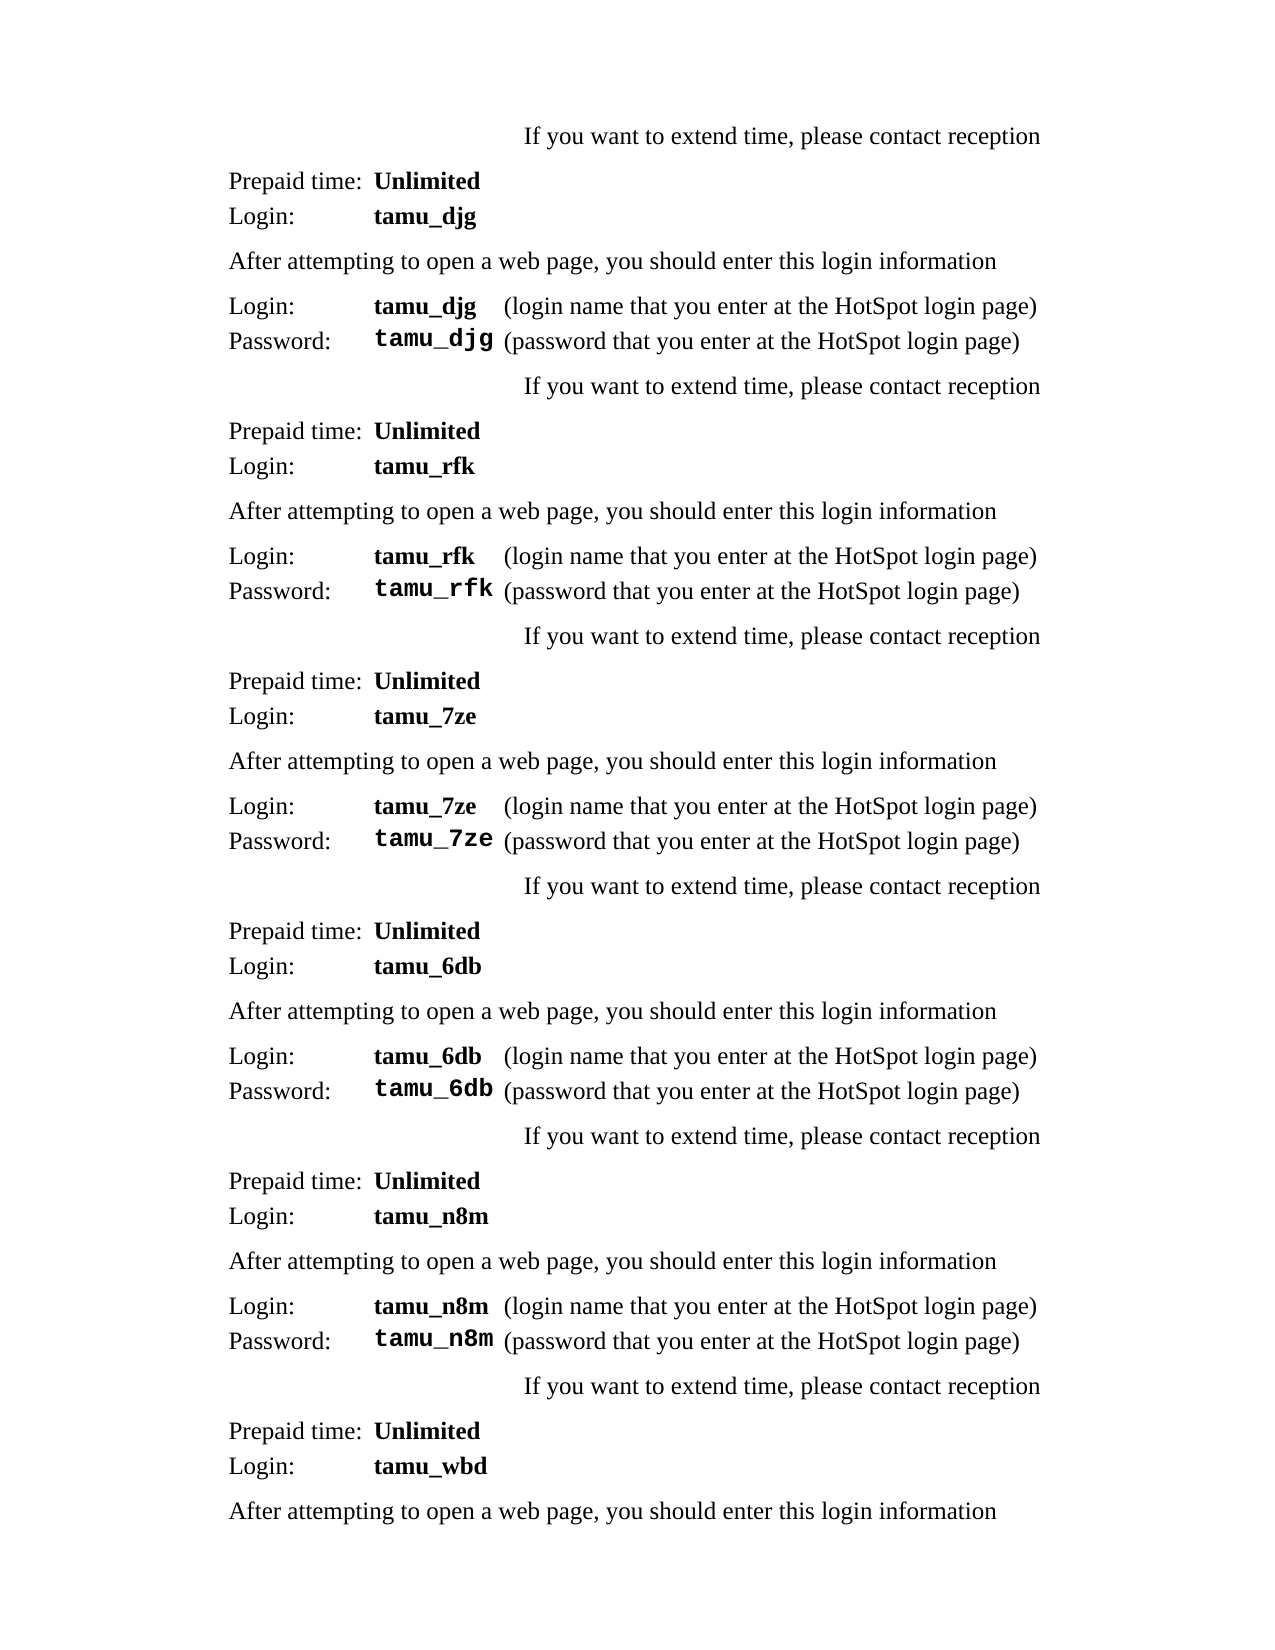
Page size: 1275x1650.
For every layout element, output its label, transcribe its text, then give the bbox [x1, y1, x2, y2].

table_cell [504, 913, 1050, 948]
table_cell Unlimited [371, 413, 503, 448]
table_cell Login: [225, 538, 371, 573]
table_cell Prepaid time: [225, 163, 371, 198]
table_cell [504, 1163, 1050, 1198]
table_cell If you want to extend time, please contact reception [225, 868, 1050, 903]
table_cell tamu_7ze [371, 788, 503, 823]
table_cell Unlimited [371, 913, 503, 948]
table_cell Unlimited [371, 1413, 503, 1448]
table_header [225, 1153, 1050, 1163]
table_cell tamu_rfk [371, 448, 503, 482]
table_cell Login: [225, 788, 371, 823]
table_cell [504, 698, 1050, 732]
table_cell (password that you enter at the HotSpot login page) [504, 323, 1050, 357]
table_cell [225, 528, 1050, 538]
table_cell If you want to extend time, please contact reception [225, 368, 1050, 403]
table_cell Prepaid time: [225, 1163, 371, 1198]
table_cell If you want to extend time, please contact reception [225, 618, 1050, 653]
table_cell [225, 358, 1050, 368]
table_cell tamu_6db [371, 1073, 503, 1107]
table_cell Password: [225, 323, 371, 357]
table_cell tamu_djg [371, 323, 503, 357]
table_cell Password: [225, 1073, 371, 1107]
table_cell After attempting to open a web page, you should enter this login information [225, 243, 1050, 278]
table_cell (login name that you enter at the HotSpot login page) [504, 1038, 1050, 1073]
table_cell Login: [225, 198, 371, 232]
table_cell tamu_6db [371, 1038, 503, 1073]
table_cell [225, 278, 1050, 288]
table_cell Password: [225, 573, 371, 607]
table_cell Login: [225, 1448, 371, 1482]
table_cell (login name that you enter at the HotSpot login page) [504, 788, 1050, 823]
table_cell After attempting to open a web page, you should enter this login information [225, 1493, 1050, 1528]
table_cell [504, 1448, 1050, 1482]
table_cell (login name that you enter at the HotSpot login page) [504, 288, 1050, 323]
table_cell tamu_6db [371, 948, 503, 982]
table_cell tamu_n8m [371, 1198, 503, 1232]
table_cell [225, 1233, 1050, 1243]
table_cell [225, 983, 1050, 993]
table_cell Login: [225, 698, 371, 732]
table_cell tamu_7ze [371, 698, 503, 732]
table_cell [504, 448, 1050, 482]
table_cell tamu_rfk [371, 573, 503, 607]
table_cell Login: [225, 448, 371, 482]
table_cell [225, 858, 1050, 868]
table_cell tamu_n8m [371, 1323, 503, 1357]
table_cell After attempting to open a web page, you should enter this login information [225, 743, 1050, 778]
table_cell [504, 948, 1050, 982]
table_cell If you want to extend time, please contact reception [225, 1118, 1050, 1153]
table_cell [504, 1198, 1050, 1232]
table_cell [504, 198, 1050, 232]
table_cell (password that you enter at the HotSpot login page) [504, 1073, 1050, 1107]
table_cell Login: [225, 1038, 371, 1073]
table_cell tamu_djg [371, 198, 503, 232]
table_cell tamu_djg [371, 288, 503, 323]
table_cell After attempting to open a web page, you should enter this login information [225, 1243, 1050, 1278]
table_cell (password that you enter at the HotSpot login page) [504, 573, 1050, 607]
table_cell Login: [225, 288, 371, 323]
table_cell [225, 233, 1050, 243]
table_cell Prepaid time: [225, 663, 371, 698]
table_cell Password: [225, 823, 371, 857]
table_header [225, 403, 1050, 413]
table_cell [225, 778, 1050, 788]
table_cell Unlimited [371, 663, 503, 698]
table_cell [225, 608, 1050, 618]
table_cell [504, 1413, 1050, 1448]
table_cell [225, 1483, 1050, 1493]
table_cell [225, 483, 1050, 493]
table_cell Prepaid time: [225, 413, 371, 448]
table_cell (password that you enter at the HotSpot login page) [504, 1323, 1050, 1357]
table_cell (login name that you enter at the HotSpot login page) [504, 538, 1050, 573]
table_cell [225, 733, 1050, 743]
table_cell [504, 163, 1050, 198]
table_cell Login: [225, 1288, 371, 1323]
table_cell tamu_wbd [371, 1448, 503, 1482]
table_cell tamu_n8m [371, 1288, 503, 1323]
table_cell [225, 1358, 1050, 1368]
table_cell [225, 1108, 1050, 1118]
table_cell Prepaid time: [225, 1413, 371, 1448]
table_cell After attempting to open a web page, you should enter this login information [225, 493, 1050, 528]
table_cell Login: [225, 1198, 371, 1232]
table_header [225, 1403, 1050, 1413]
table_cell (password that you enter at the HotSpot login page) [504, 823, 1050, 857]
table_cell [504, 663, 1050, 698]
table_cell tamu_7ze [371, 823, 503, 857]
table_header [225, 903, 1050, 913]
table_cell Unlimited [371, 163, 503, 198]
table_cell If you want to extend time, please contact reception [225, 118, 1050, 153]
table_cell [504, 413, 1050, 448]
table_cell [225, 1278, 1050, 1288]
table_cell Prepaid time: [225, 913, 371, 948]
table_cell tamu_rfk [371, 538, 503, 573]
table_cell After attempting to open a web page, you should enter this login information [225, 993, 1050, 1028]
table_cell Password: [225, 1323, 371, 1357]
table_cell Unlimited [371, 1163, 503, 1198]
table_header [225, 653, 1050, 663]
table_cell (login name that you enter at the HotSpot login page) [504, 1288, 1050, 1323]
table_cell [225, 1028, 1050, 1038]
table_cell If you want to extend time, please contact reception [225, 1368, 1050, 1403]
table_cell Login: [225, 948, 371, 982]
table_header [225, 153, 1050, 163]
